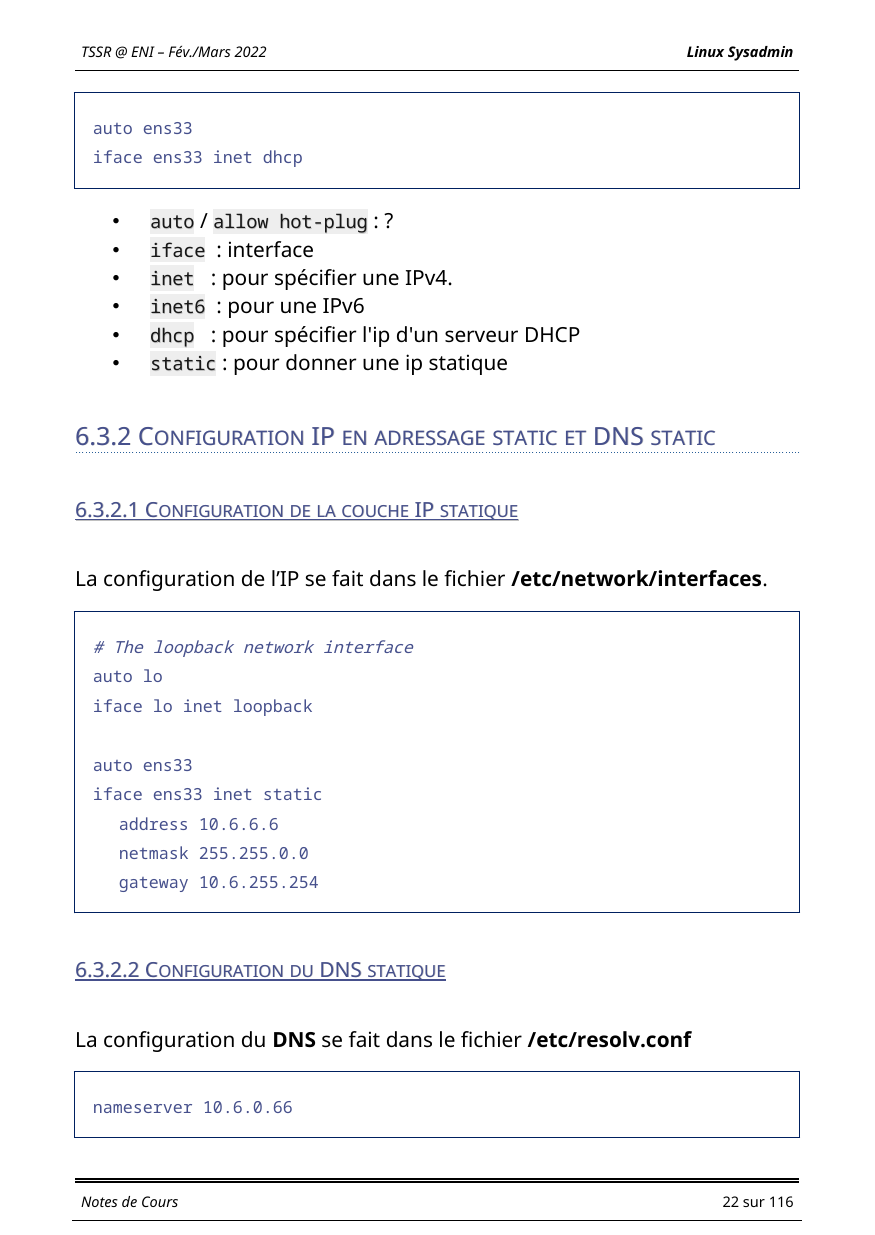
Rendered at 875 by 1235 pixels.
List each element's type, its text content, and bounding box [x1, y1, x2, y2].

text La configuration du DNS se fait dans le fichier /etc/resolv.conf [75, 1025, 799, 1053]
text 6.3.2.2 Configuration du DNS statique [75, 955, 799, 983]
text auto ens33 [75, 93, 799, 122]
text iface ens33 inet static [75, 758, 799, 788]
list inet : pour spécifier une IPv4. [112, 263, 799, 292]
text 6.3.2 Configuration IP en adressage static et DNS static [75, 418, 799, 453]
text auto lo [75, 640, 799, 670]
text netmask 255.255.0.0 [75, 817, 799, 847]
text gateway 10.6.255.254 [75, 847, 799, 912]
list inet6 : pour une IPv6 [112, 292, 799, 320]
list static : pour donner une ip statique [112, 348, 799, 377]
list iface : interface [112, 235, 799, 263]
text address 10.6.6.6 [75, 788, 799, 817]
list dhcp : pour spécifier l'ip d'un serveur DHCP [112, 320, 799, 348]
text iface lo inet loopback [75, 670, 799, 718]
text 6.3.2.1 Configuration de la couche IP statique [75, 495, 799, 523]
text iface ens33 inet dhcp [75, 122, 799, 188]
text nameserver 10.6.0.66 [75, 1072, 799, 1137]
text # The loopback network interface [75, 612, 799, 640]
list auto / allow hot-plug : ? [112, 206, 799, 235]
text La configuration de l’IP se fait dans le fichier /etc/network/interfaces. [75, 564, 799, 593]
text auto ens33 [75, 729, 799, 758]
